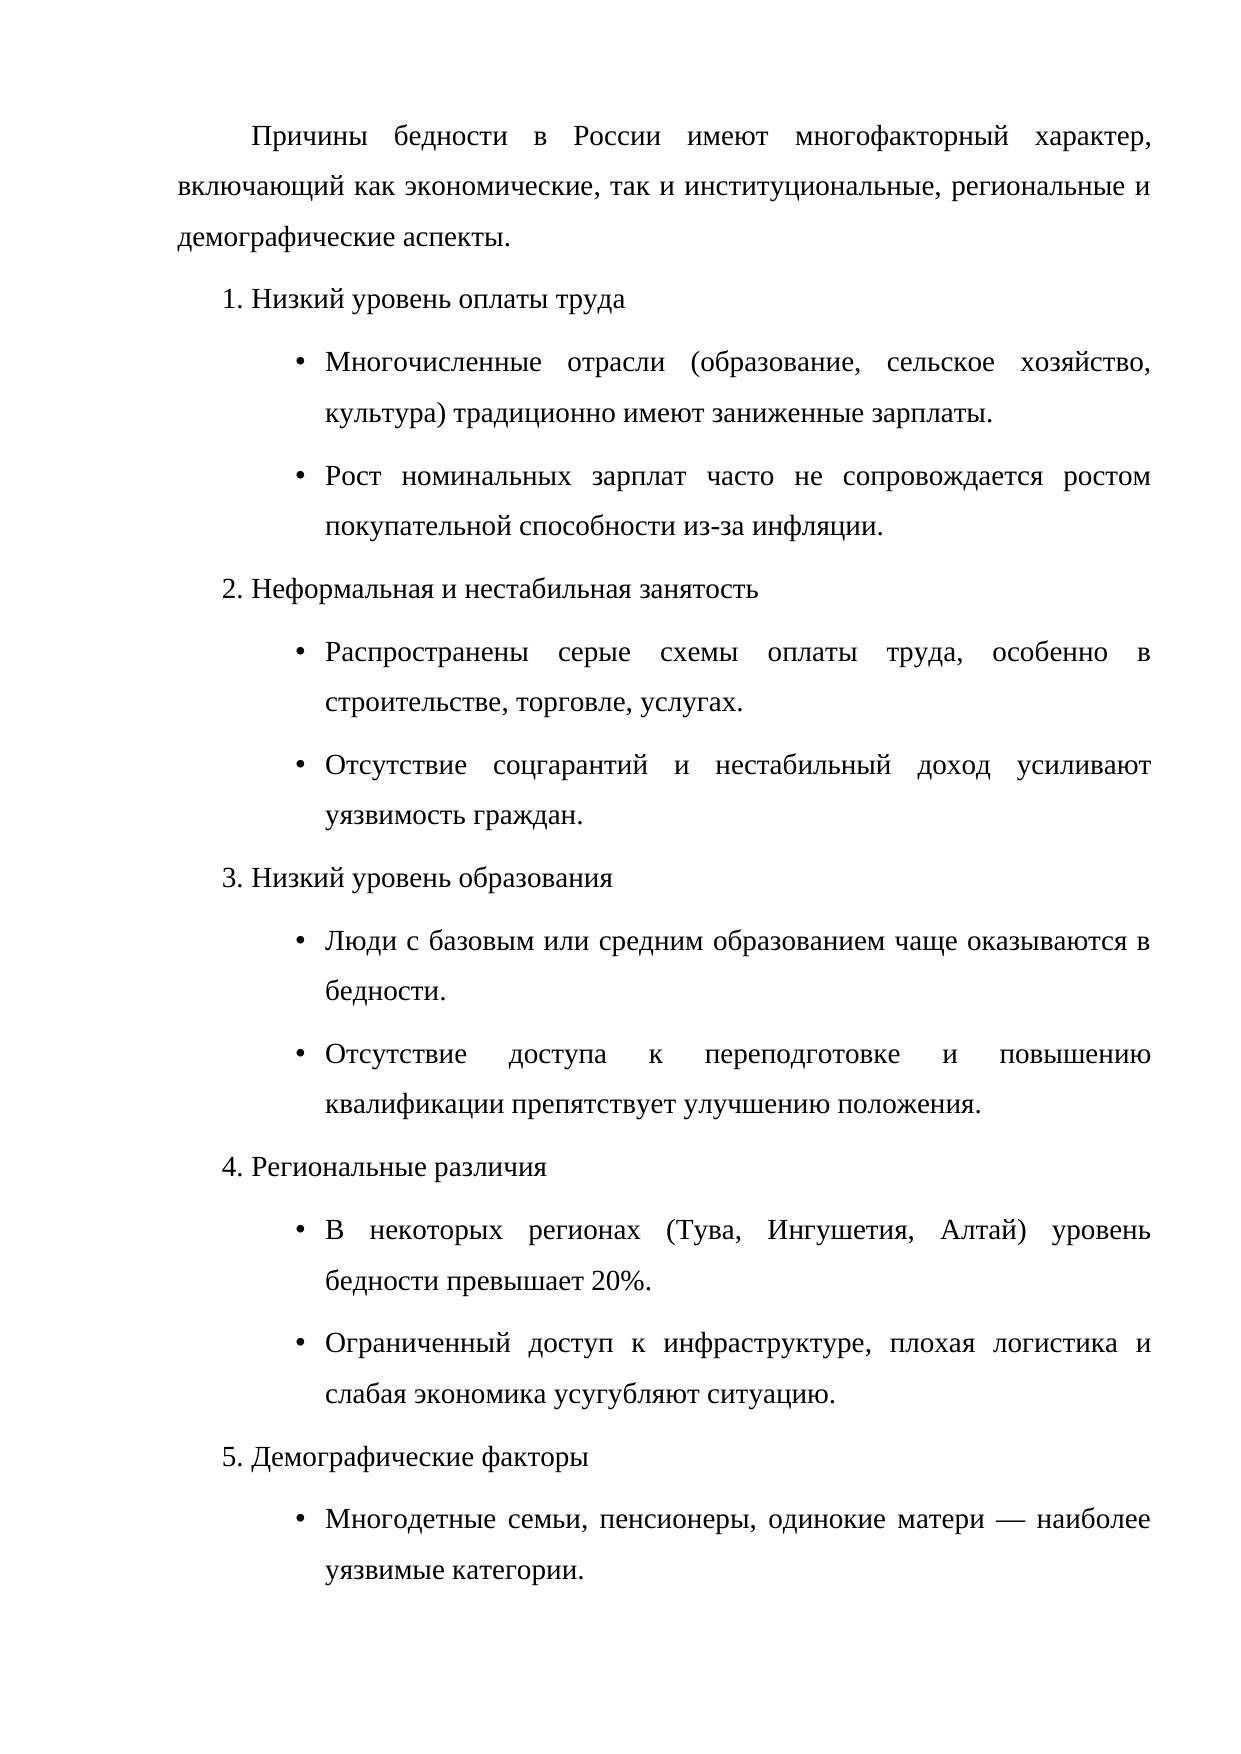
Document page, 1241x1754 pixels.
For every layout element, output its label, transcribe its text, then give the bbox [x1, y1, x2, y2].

list В некоторых регионах (Тува, Ингушетия, Алтай) уровень бедности превышает 20%. [295, 1212, 1152, 1296]
list Отсутствие доступа к переподготовке и повышению квалификации препятствует улучшению положения. [295, 1036, 1152, 1120]
list Многочисленные отрасли (образование, сельское хозяйство, культура) традиционно имеют заниженные зарплаты. [295, 344, 1152, 428]
list Люди с базовым или средним образованием чаще оказываются в бедности. [295, 923, 1152, 1007]
list Многодетные семьи, пенсионеры, одинокие матери — наиболее уязвимые категории. [295, 1501, 1152, 1585]
list Неформальная и нестабильная занятость [222, 571, 1152, 604]
list Рост номинальных зарплат часто не сопровождается ростом покупательной способности из-за инфляции. [295, 458, 1152, 542]
list Отсутствие соцгарантий и нестабильный доход усиливают уязвимость граждан. [295, 747, 1152, 831]
list Демографические факторы [222, 1439, 1152, 1472]
text Причины бедности в России имеют многофакторный характер, включающий как экономические, так и институциональные, региональные и демографические аспекты. [177, 118, 1152, 252]
list Распространены серые схемы оплаты труда, особенно в строительстве, торговле, услугах. [295, 634, 1152, 718]
list Низкий уровень образования [222, 860, 1152, 894]
list Ограниченный доступ к инфраструктуре, плохая логистика и слабая экономика усугубляют ситуацию. [295, 1325, 1152, 1409]
list Региональные различия [222, 1149, 1152, 1183]
list Низкий уровень оплаты труда [222, 282, 1152, 315]
